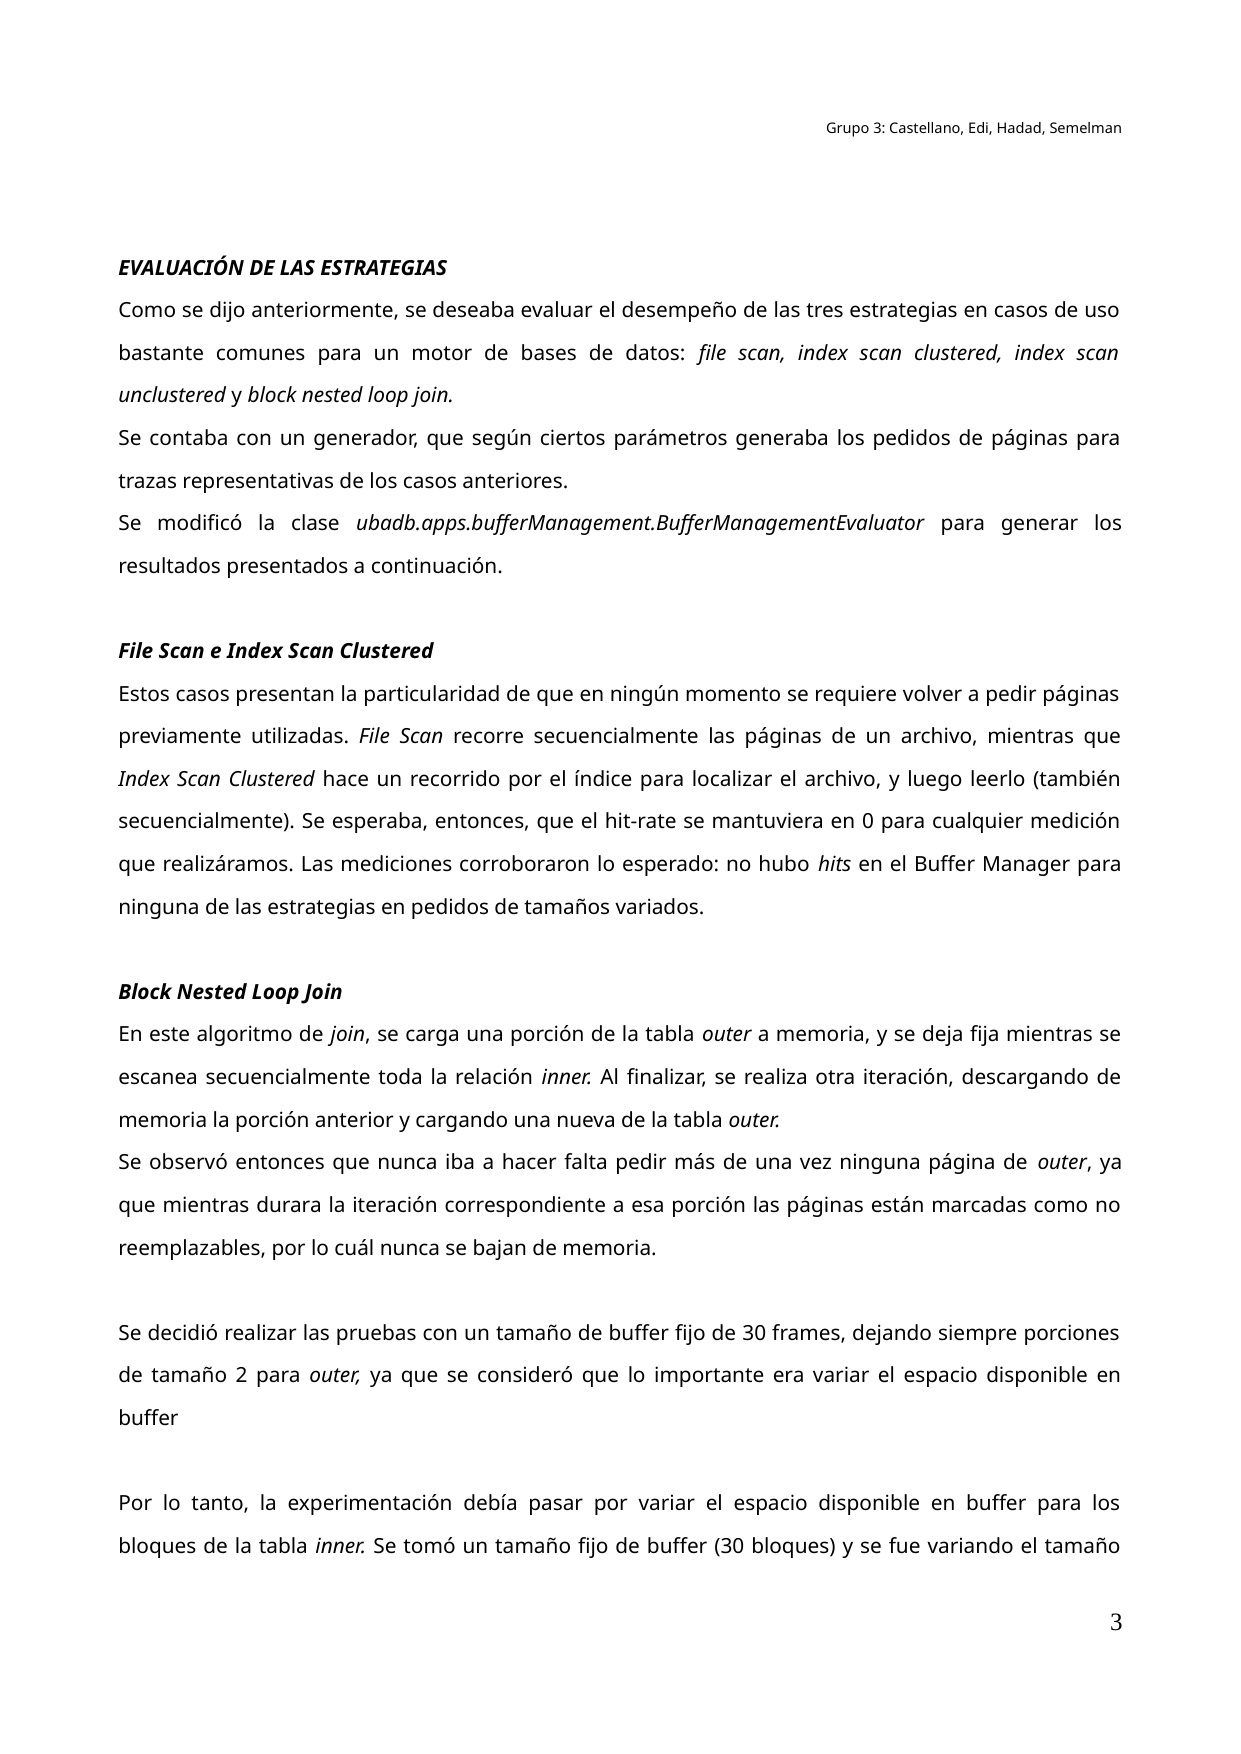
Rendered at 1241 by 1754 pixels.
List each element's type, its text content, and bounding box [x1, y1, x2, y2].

text En este algoritmo de join, se carga una porción de la tabla outer a memoria, y se deja fija mientras se escanea secuencialmente toda la relación inner. Al finalizar, se realiza otra iteración, descargando de memoria la porción anterior y cargando una nueva de la tabla outer. [118, 1019, 1122, 1133]
text Se contaba con un generador, que según ciertos parámetros generaba los pedidos de páginas para trazas representativas de los casos anteriores. [118, 423, 1122, 494]
text Como se dijo anteriormente, se deseaba evaluar el desempeño de las tres estrategias en casos de uso bastante comunes para un motor de bases de datos: file scan, index scan clustered, index scan unclustered y block nested loop join. [118, 295, 1122, 409]
text Se observó entonces que nunca iba a hacer falta pedir más de una vez ninguna página de outer, ya que mientras durara la iteración correspondiente a esa porción las páginas están marcadas como no reemplazables, por lo cuál nunca se bajan de memoria. [118, 1147, 1122, 1261]
text Block Nested Loop Join [118, 977, 1122, 1005]
text Estos casos presentan la particularidad de que en ningún momento se requiere volver a pedir páginas previamente utilizadas. File Scan recorre secuencialmente las páginas de un archivo, mientras que Index Scan Clustered hace un recorrido por el índice para localizar el archivo, y luego leerlo (también secuencialmente). Se esperaba, entonces, que el hit-rate se mantuviera en 0 para cualquier medición que realizáramos. Las mediciones corroboraron lo esperado: no hubo hits en el Buffer Manager para ninguna de las estrategias en pedidos de tamaños variados. [118, 679, 1122, 920]
text Se decidió realizar las pruebas con un tamaño de buffer fijo de 30 frames, dejando siempre porciones de tamaño 2 para outer, ya que se consideró que lo importante era variar el espacio disponible en buffer [118, 1318, 1122, 1431]
text Se modificó la clase ubadb.apps.bufferManagement.BufferManagementEvaluator para generar los resultados presentados a continuación. [118, 508, 1122, 579]
text Por lo tanto, la experimentación debía pasar por variar el espacio disponible en buffer para los bloques de la tabla inner. Se tomó un tamaño fijo de buffer (30 bloques) y se fue variando el tamaño [118, 1488, 1122, 1559]
text EVALUACIÓN DE LAS ESTRATEGIAS [118, 253, 1122, 281]
text File Scan e Index Scan Clustered [118, 636, 1122, 664]
